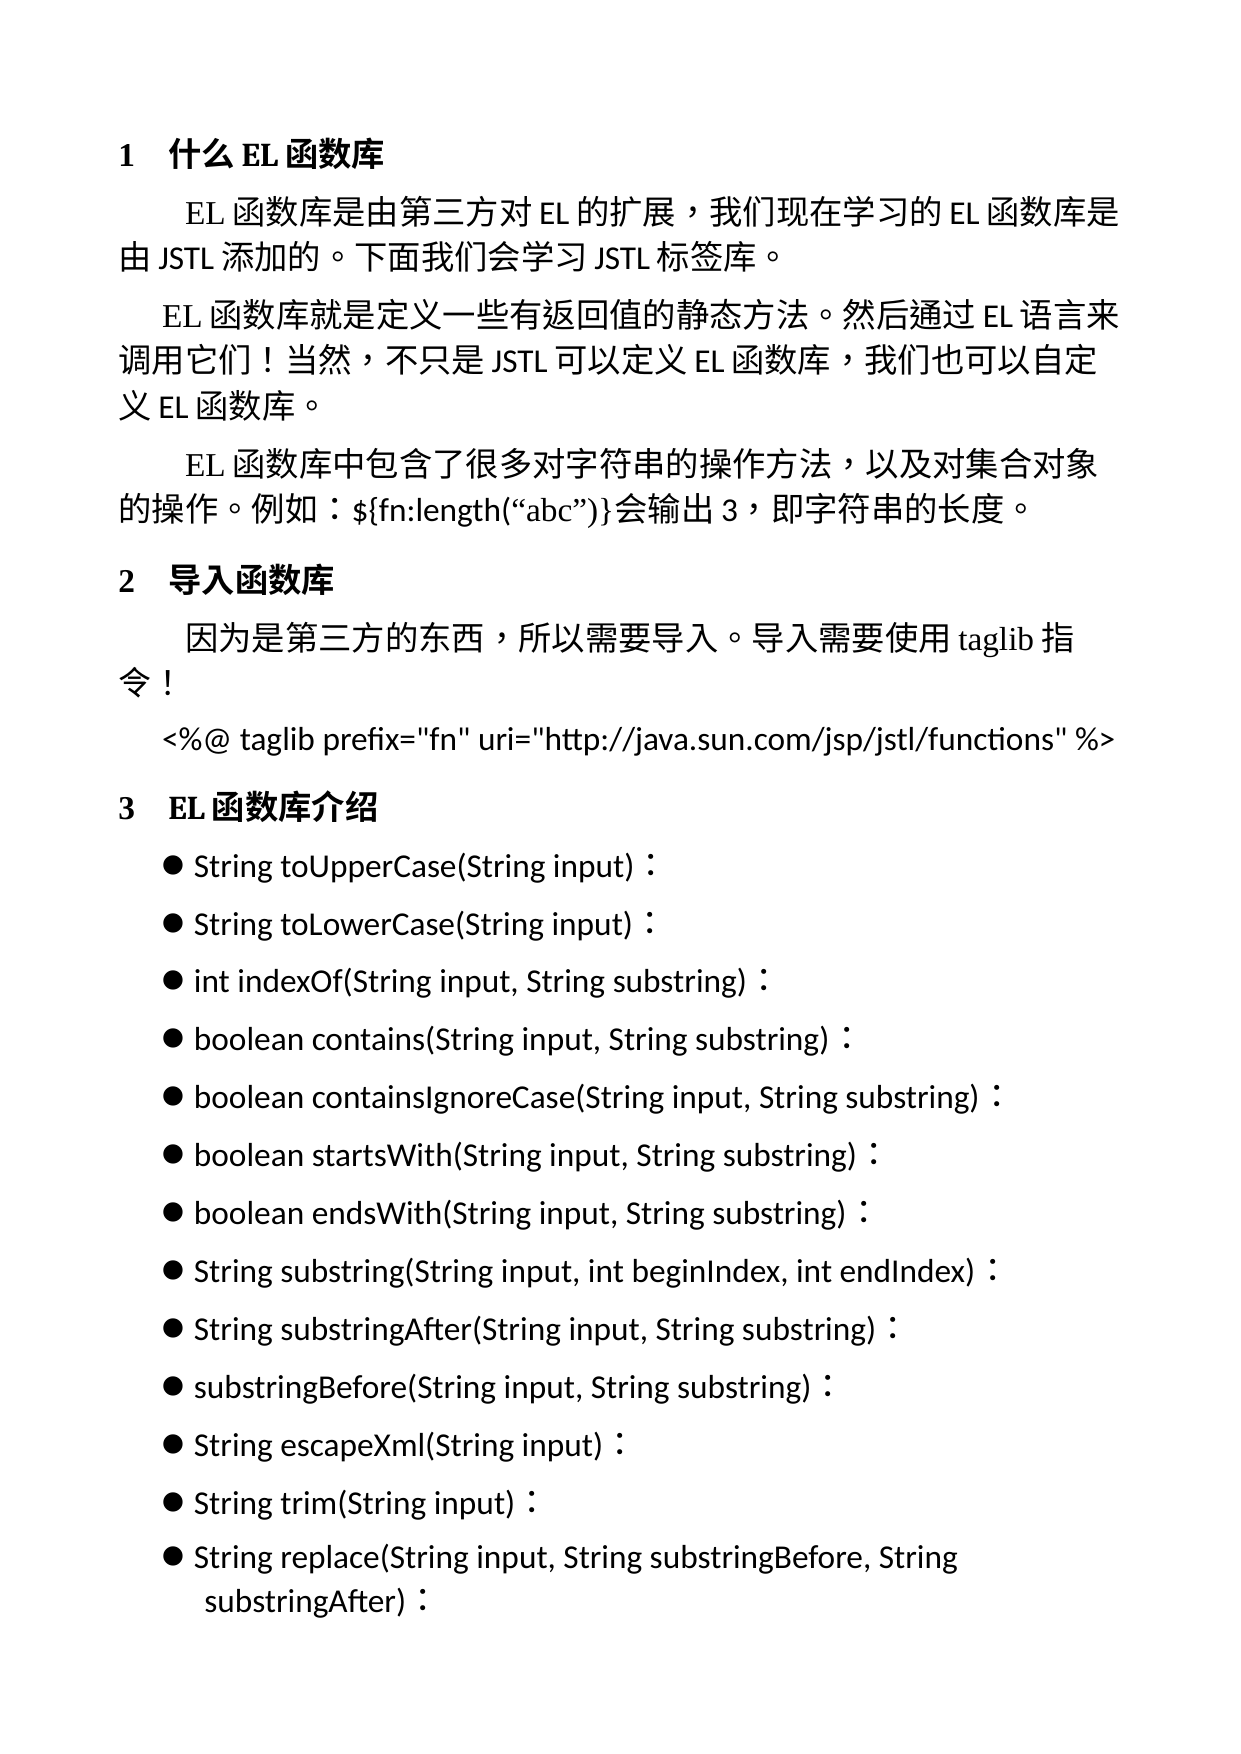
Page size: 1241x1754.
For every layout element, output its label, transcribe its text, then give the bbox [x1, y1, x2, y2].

text lString substring(String input, int beginIndex, int endIndex)： [160, 1247, 1122, 1292]
text lString toUpperCase(String input)： [160, 841, 1122, 887]
text lsubstringBefore(String input, String substring)： [160, 1363, 1122, 1408]
text lboolean startsWith(String input, String substring)： [160, 1131, 1122, 1176]
text lboolean containsIgnoreCase(String input, String substring)： [160, 1073, 1122, 1118]
subtitle 1 什么EL函数库 [118, 131, 1122, 176]
subtitle 3 EL函数库介绍 [118, 783, 1122, 829]
text lString replace(String input, String substringBefore, String substringAfter)： [160, 1536, 1122, 1622]
text lboolean contains(String input, String substring)： [160, 1015, 1122, 1061]
text EL函数库是由第三方对EL的扩展，我们现在学习的EL函数库是由JSTL添加的。下面我们会学习JSTL标签库。 [118, 188, 1122, 279]
text lboolean endsWith(String input, String substring)： [160, 1189, 1122, 1234]
text EL函数库中包含了很多对字符串的操作方法，以及对集合对象的操作。例如：${fn:length(“abc”)}会输出3，即字符串的长度。 [118, 441, 1122, 531]
text lString toLowerCase(String input)： [160, 899, 1122, 945]
text EL函数库就是定义一些有返回值的静态方法。然后通过EL语言来调用它们！当然，不只是JSTL可以定义EL函数库，我们也可以自定义EL函数库。 [118, 292, 1122, 428]
text lString trim(String input)： [160, 1478, 1122, 1524]
text 因为是第三方的东西，所以需要导入。导入需要使用taglib指令！ [118, 614, 1122, 705]
text lString escapeXml(String input)： [160, 1421, 1122, 1466]
text lString substringAfter(String input, String substring)： [160, 1305, 1122, 1350]
text lint indexOf(String input, String substring)： [160, 957, 1122, 1003]
subtitle 2 导入函数库 [118, 556, 1122, 602]
text <%@ taglib prefix="fn" uri="http://java.sun.com/jsp/jstl/functions" %> [118, 718, 1122, 758]
